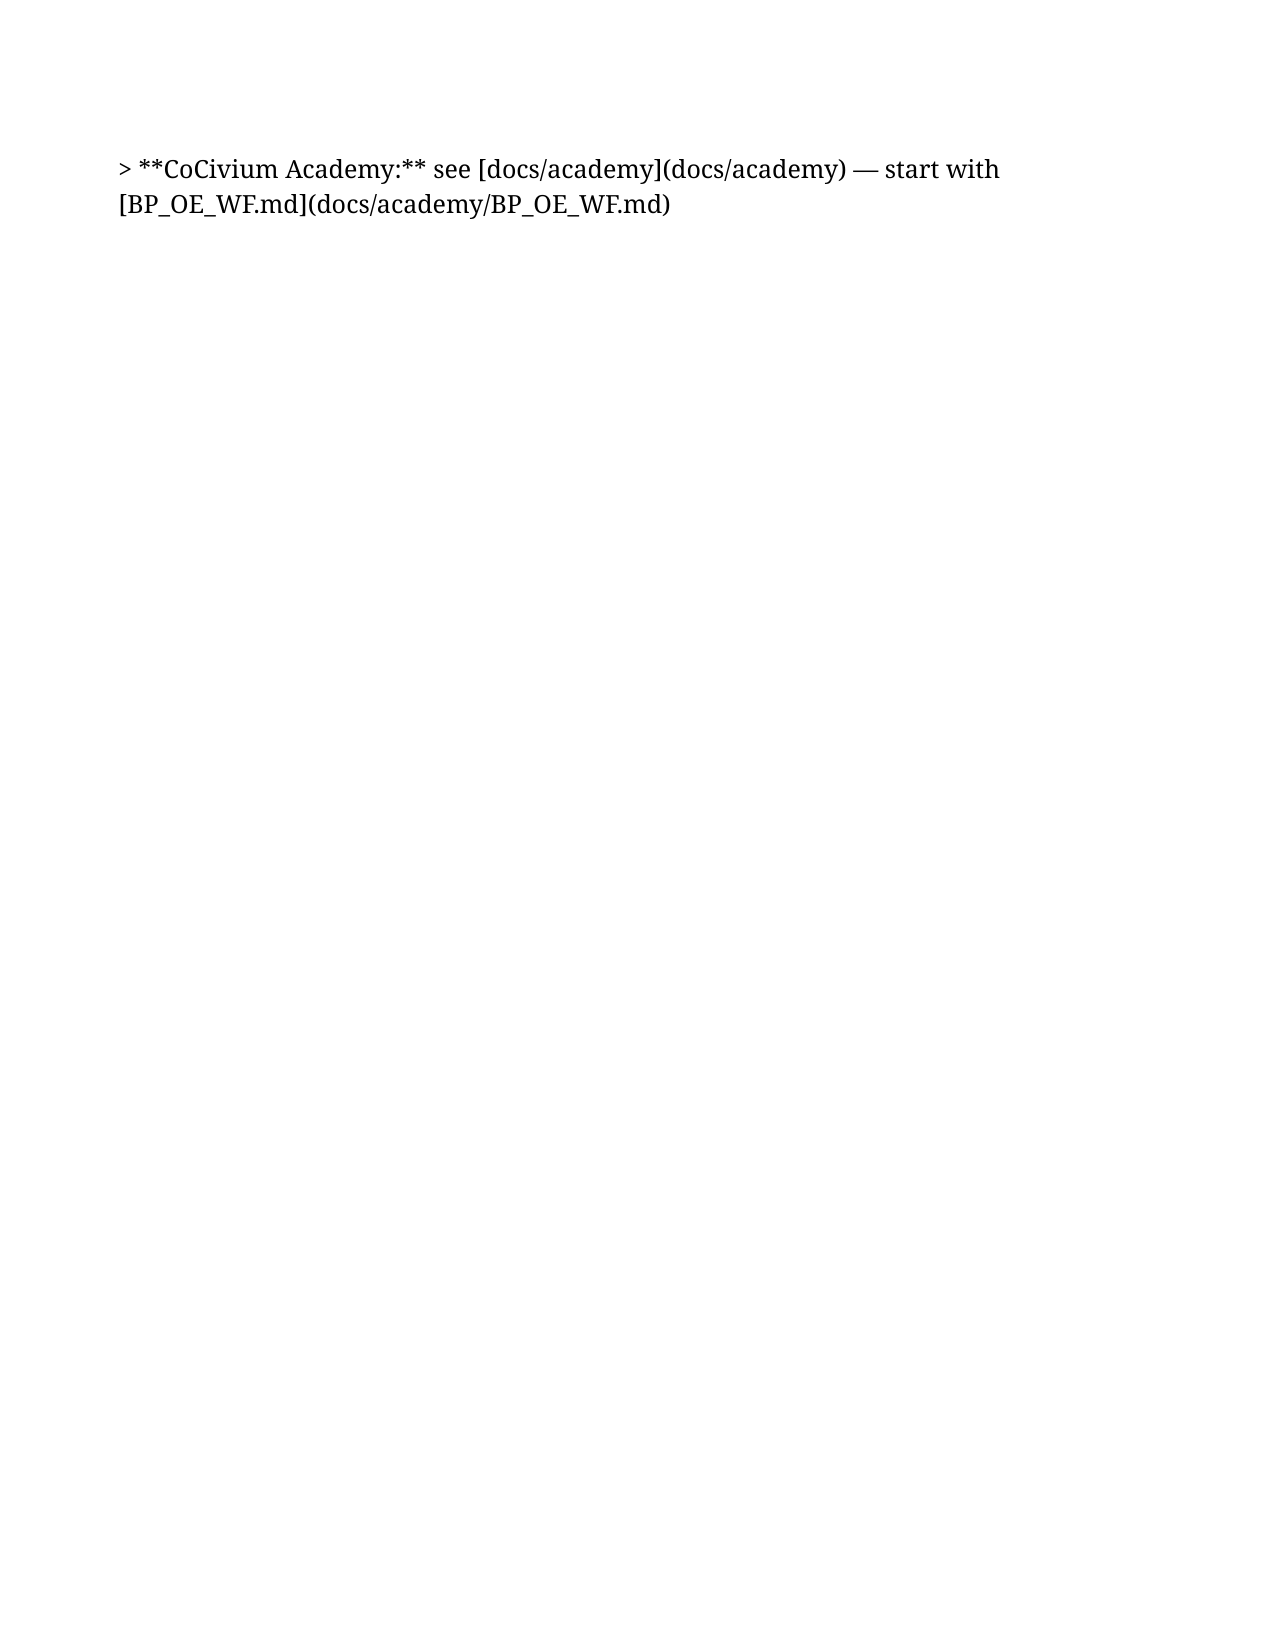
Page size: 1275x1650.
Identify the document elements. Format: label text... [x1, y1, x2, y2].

text > **CoCivium Academy:** see [docs/academy](docs/academy) — start with [BP_OE_WF.md](docs/academy/BP_OE_WF.md) [118, 118, 1157, 288]
